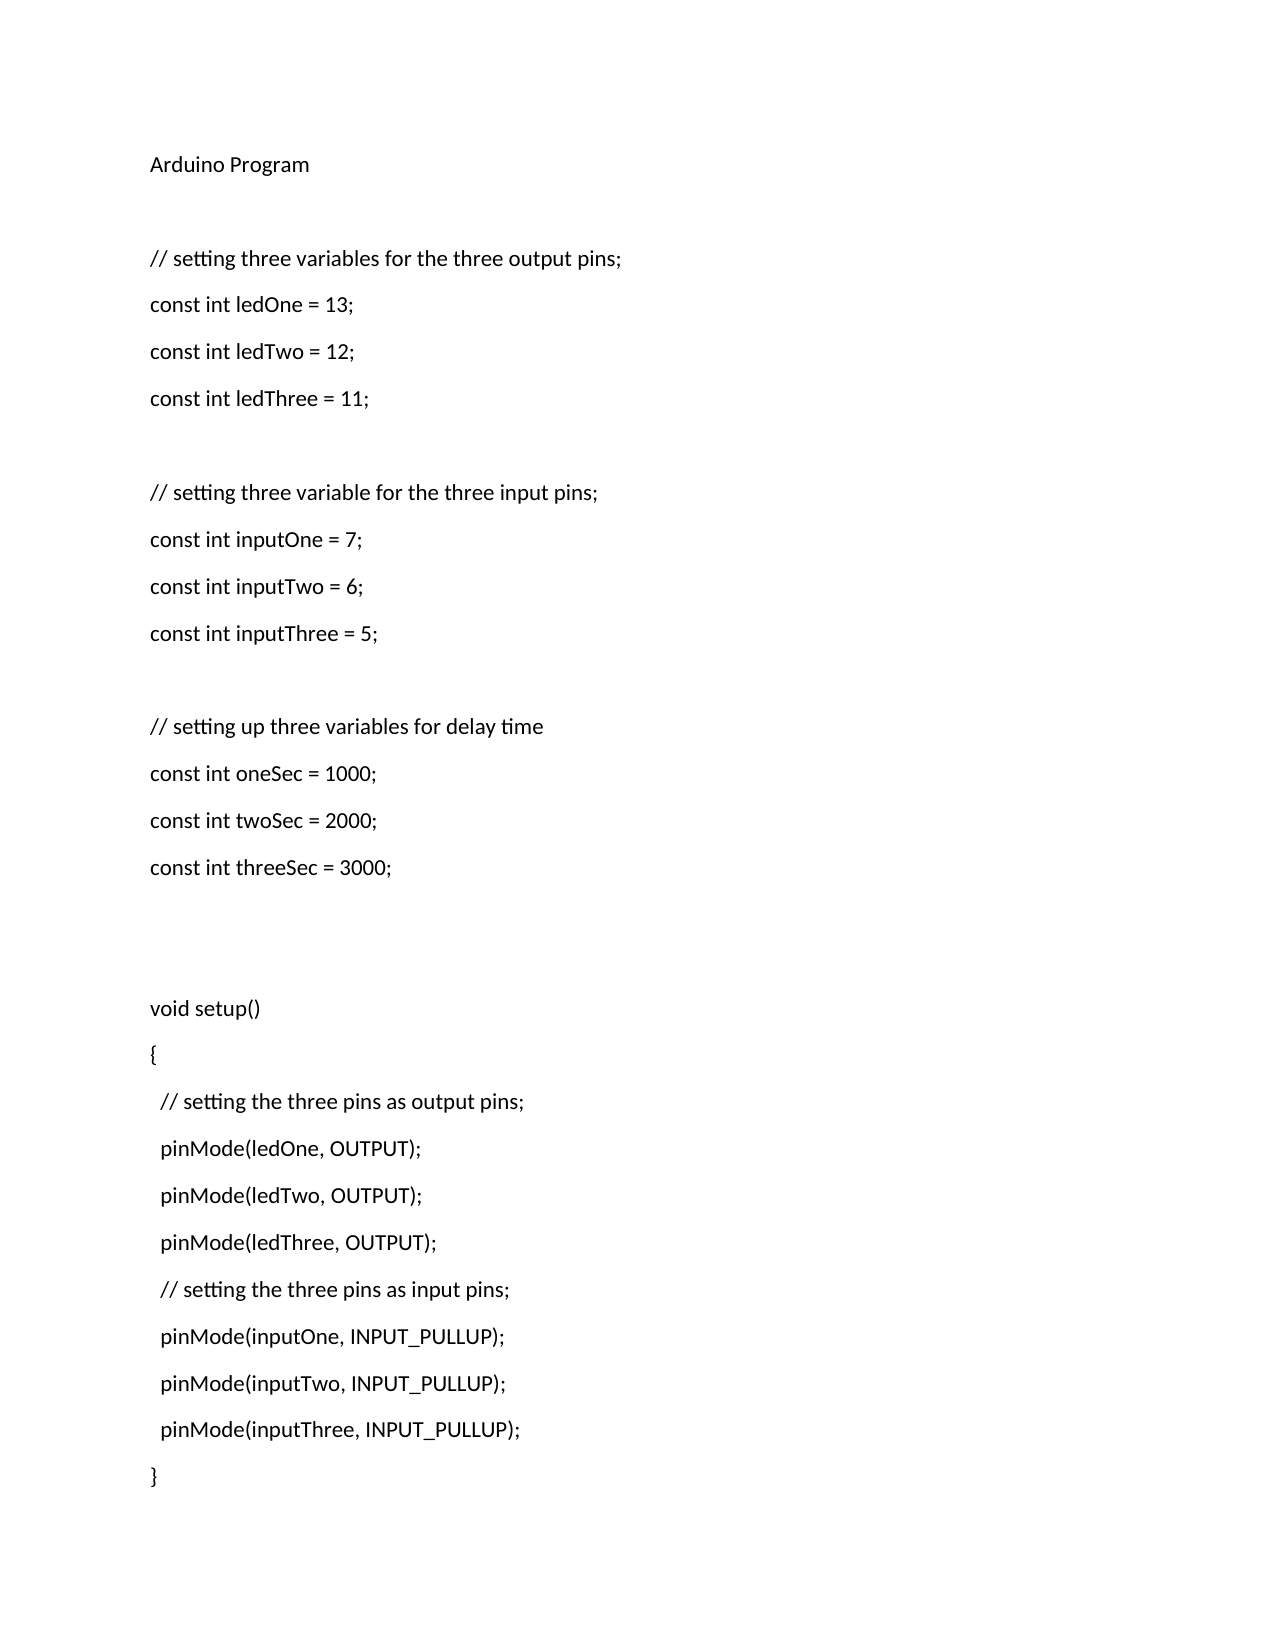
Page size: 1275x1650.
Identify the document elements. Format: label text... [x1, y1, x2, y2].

text // setting three variable for the three input pins; [150, 478, 1125, 506]
text const int twoSec = 2000; [150, 806, 1125, 834]
text const int ledTwo = 12; [150, 337, 1125, 366]
text const int inputOne = 7; [150, 525, 1125, 553]
text Arduino Program [150, 150, 1125, 178]
text // setting the three pins as input pins; [150, 1275, 1125, 1303]
text { [150, 1041, 1125, 1069]
text const int inputThree = 5; [150, 619, 1125, 647]
text pinMode(ledTwo, OUTPUT); [150, 1181, 1125, 1209]
text const int ledOne = 13; [150, 291, 1125, 319]
text const int oneSec = 1000; [150, 759, 1125, 787]
text void setup() [150, 994, 1125, 1022]
text // setting up three variables for delay time [150, 712, 1125, 741]
text const int inputTwo = 6; [150, 572, 1125, 600]
text // setting the three pins as output pins; [150, 1087, 1125, 1116]
text } [150, 1462, 1125, 1491]
text pinMode(inputThree, INPUT_PULLUP); [150, 1416, 1125, 1444]
text pinMode(ledOne, OUTPUT); [150, 1134, 1125, 1162]
text pinMode(ledThree, OUTPUT); [150, 1228, 1125, 1256]
text const int ledThree = 11; [150, 384, 1125, 412]
text // setting three variables for the three output pins; [150, 244, 1125, 272]
text const int threeSec = 3000; [150, 853, 1125, 881]
text pinMode(inputOne, INPUT_PULLUP); [150, 1322, 1125, 1350]
text pinMode(inputTwo, INPUT_PULLUP); [150, 1369, 1125, 1397]
